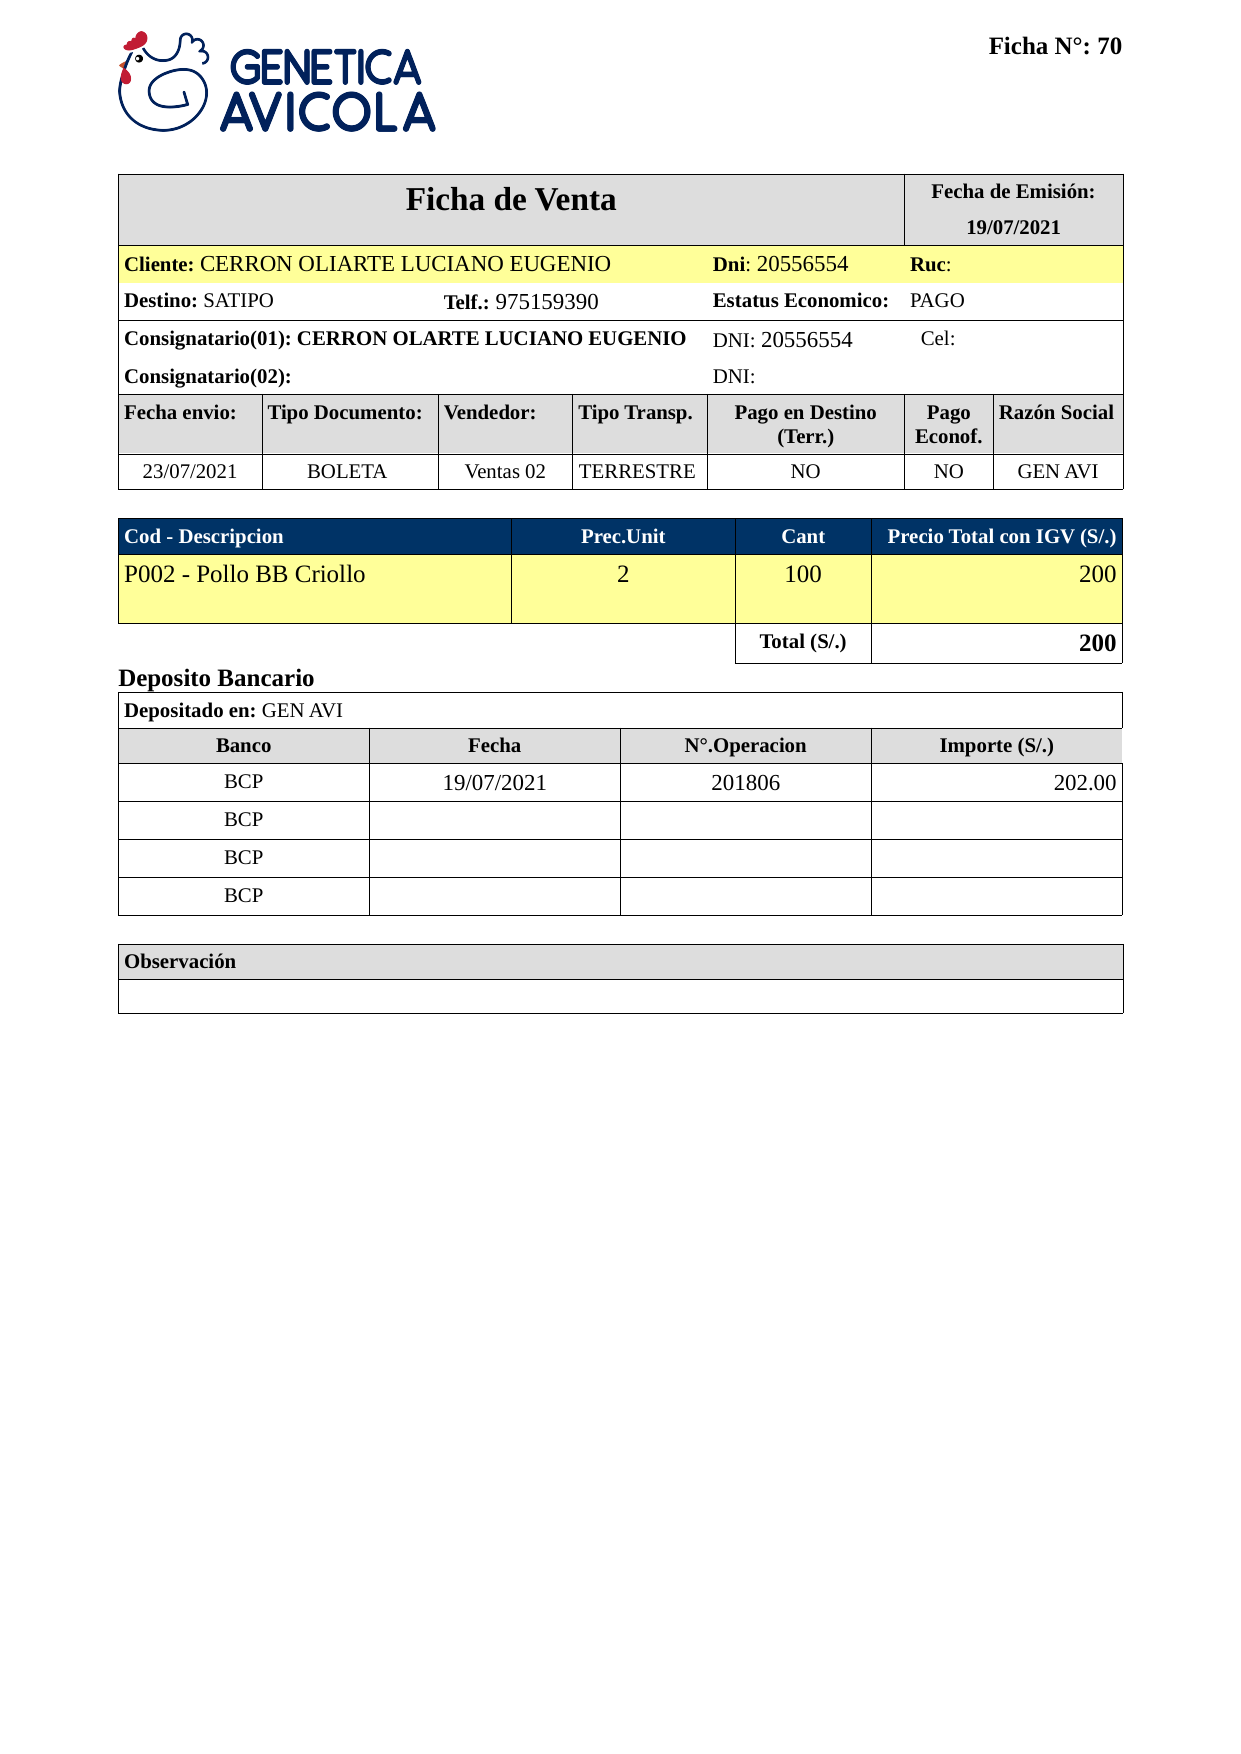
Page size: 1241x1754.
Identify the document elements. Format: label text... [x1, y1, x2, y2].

table_cell Consignatario(01): CERRON OLARTE LUCIANO EUGENIO [119, 321, 707, 358]
table_cell [511, 624, 735, 663]
table_cell Fecha [370, 729, 620, 763]
table_cell Importe (S/.) [872, 729, 1122, 763]
table_header Depositado en: GEN AVI [119, 693, 1122, 727]
picture [118, 31, 436, 132]
table_cell Telf.: 975159390 [438, 283, 707, 320]
text Deposito Bancario [118, 663, 1122, 692]
table_cell Ruc: [904, 246, 1123, 283]
table_cell BOLETA [263, 455, 438, 489]
table_cell BCP [119, 802, 369, 839]
table_cell Fecha envio: [119, 395, 262, 453]
table_cell [370, 802, 620, 839]
table_header Cod - Descripcion [119, 519, 511, 554]
table_cell Ventas 02 [439, 455, 572, 489]
table_cell TERRESTRE [573, 455, 707, 489]
table_cell [621, 878, 871, 915]
table_cell [118, 624, 511, 663]
table_cell [621, 802, 871, 839]
table_cell NO [905, 455, 993, 489]
table_cell DNI: 20556554 [707, 321, 915, 358]
table_cell 200 [872, 624, 1122, 663]
table_cell NO [708, 455, 904, 489]
table_cell P002 - Pollo BB Criollo [119, 555, 511, 623]
table_cell Tipo Transp. [573, 395, 707, 453]
table_cell Cliente: CERRON OLIARTE LUCIANO EUGENIO [119, 246, 707, 283]
table_cell Razón Social [994, 395, 1123, 453]
table_cell GEN AVI [994, 455, 1123, 489]
table_cell BCP [119, 878, 369, 915]
table_cell Pago en Destino (Terr.) [708, 395, 904, 453]
table_header Cant [736, 519, 871, 554]
table_cell [119, 980, 1123, 1012]
table_cell Banco [119, 729, 369, 763]
table_cell 202.00 [872, 764, 1122, 801]
table_cell Tipo Documento: [263, 395, 438, 453]
table_header Observación [119, 945, 1123, 979]
table_cell 201806 [621, 764, 871, 801]
table_cell Destino: SATIPO [119, 283, 438, 320]
table_header Precio Total con IGV (S/.) [872, 519, 1122, 554]
table_header Prec.Unit [512, 519, 735, 554]
table_cell BCP [119, 840, 369, 877]
table_header Fecha de Emisión: [905, 175, 1123, 209]
table_cell [370, 840, 620, 877]
table_cell DNI: [707, 358, 1123, 394]
table_cell Cel: [915, 321, 1123, 358]
table_cell BCP [119, 764, 369, 801]
table_cell [370, 878, 620, 915]
table_cell 19/07/2021 [370, 764, 620, 801]
table_cell 200 [872, 555, 1122, 623]
table_cell Pago Econof. [905, 395, 993, 453]
table_cell Estatus Economico: [707, 283, 904, 320]
table_cell Vendedor: [439, 395, 572, 453]
table_cell [621, 840, 871, 877]
table_cell 19/07/2021 [905, 209, 1123, 245]
table_cell PAGO [904, 283, 1123, 320]
table_cell N°.Operacion [621, 729, 871, 763]
table_cell 2 [512, 555, 735, 623]
table_cell Total (S/.) [736, 624, 871, 663]
table_cell [872, 802, 1122, 839]
table_cell [872, 878, 1122, 915]
table_cell [872, 840, 1122, 877]
table_header Ficha de Venta [119, 175, 904, 245]
table_cell Consignatario(02): [119, 358, 707, 394]
table_cell Dni: 20556554 [707, 246, 904, 283]
table_cell 23/07/2021 [119, 455, 262, 489]
table_cell 100 [736, 555, 871, 623]
